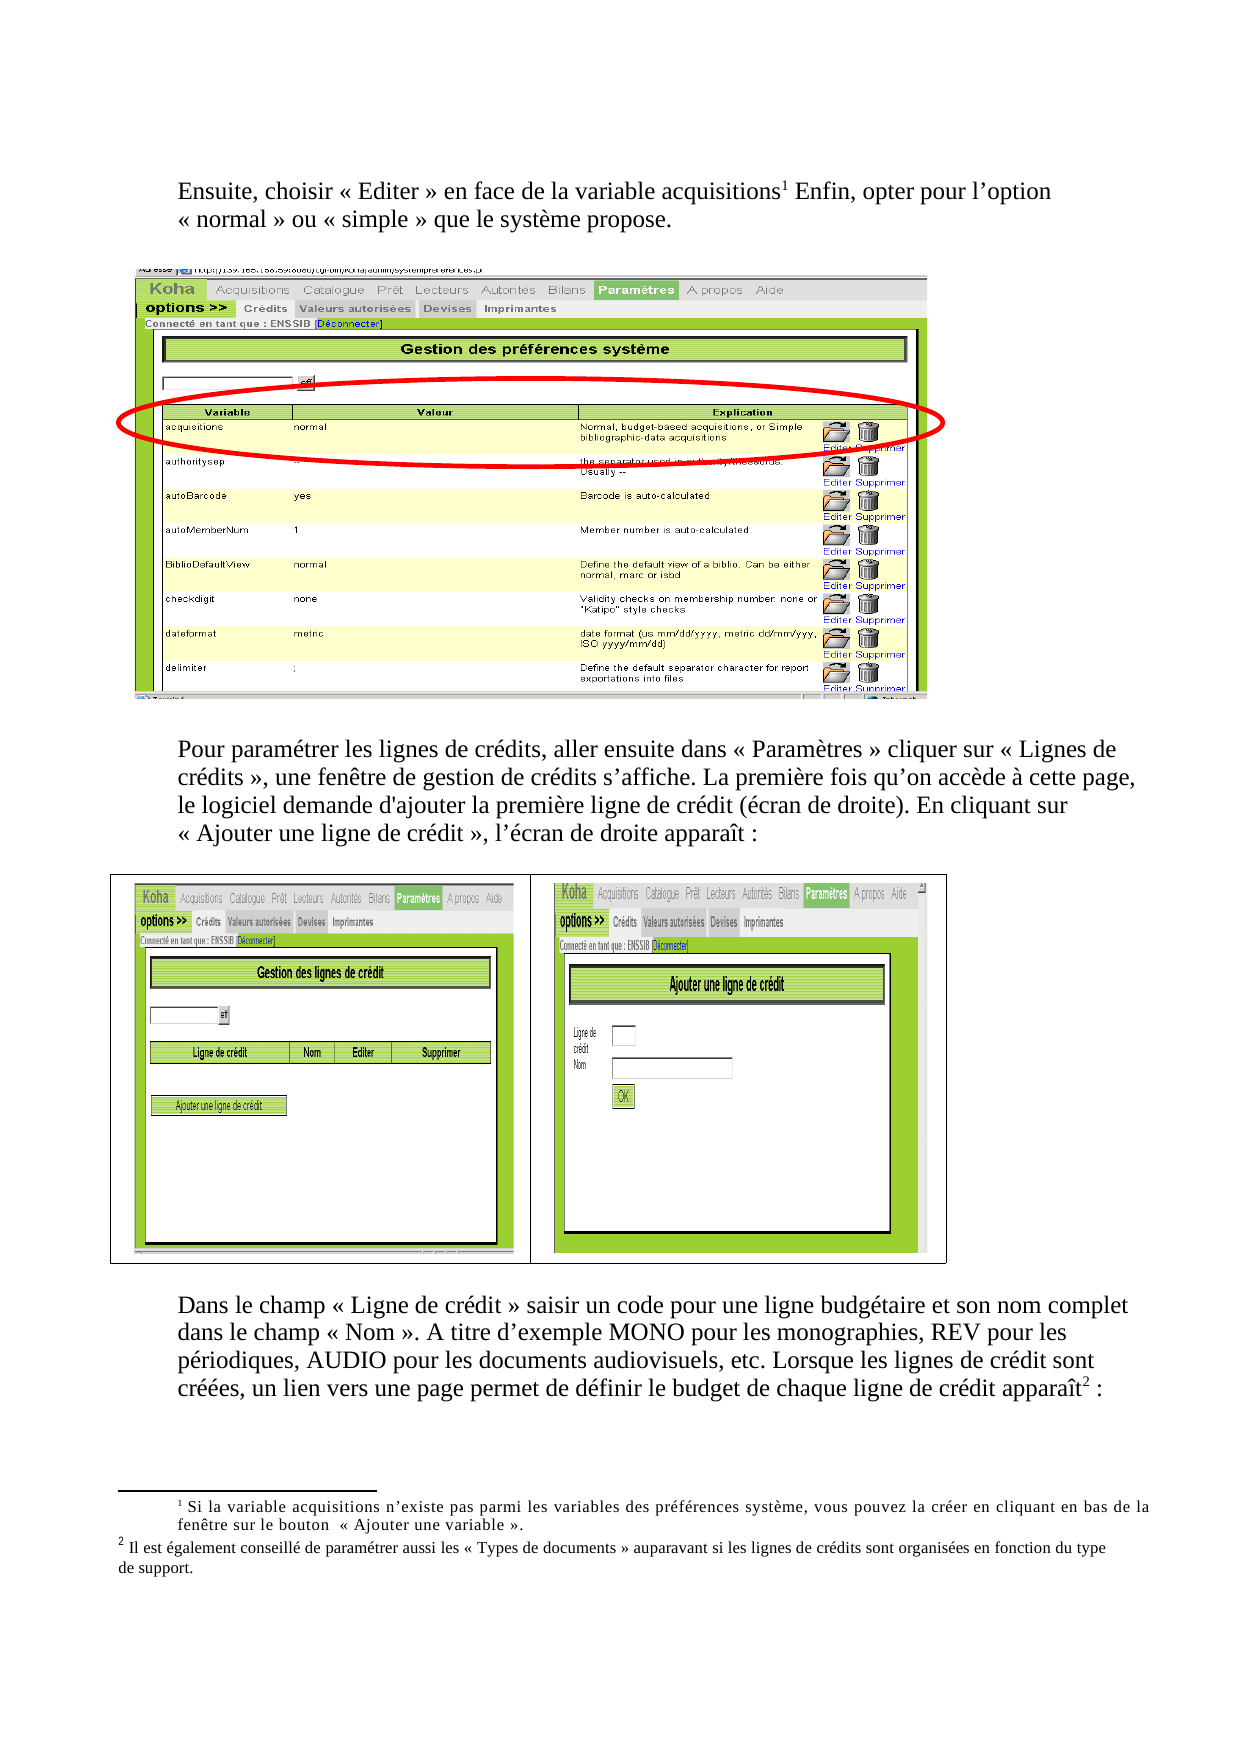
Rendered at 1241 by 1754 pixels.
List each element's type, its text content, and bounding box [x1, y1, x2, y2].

table_header [111, 875, 530, 1263]
text Pour paramétrer les lignes de crédits, aller ensuite dans « Paramètres » cliquer sur « Lignes de crédits », une fenêtre de gestion de crédits s’affiche. La première fois qu’on accède à cette page, le logiciel demande d'ajouter la première ligne de crédit (écran de droite). En cliquant sur « Ajouter une ligne de crédit », l’écran de droite apparaît : [177, 736, 1152, 846]
text Ensuite, choisir « Editer » en face de la variable acquisitions Enfin, opter pour l’option « normal » ou « simple » que le système propose. [177, 177, 1152, 233]
picture [554, 883, 928, 1253]
picture [134, 438, 928, 699]
text Dans le champ « Ligne de crédit » saisir un code pour une ligne budgétaire et son nom complet dans le champ « Nom ». A titre d’exemple MONO pour les monographies, REV pour les périodiques, AUDIO pour les documents audiovisuels, etc. Lorsque les lignes de crédit sont créées, un lien vers une page permet de définir le budget de chaque ligne de crédit apparaît : [177, 1291, 1152, 1402]
picture [134, 381, 928, 464]
picture [134, 883, 514, 1254]
table_header [531, 875, 946, 1263]
text Il est également conseillé de paramétrer aussi les « Types de documents » auparavant si les lignes de crédits sont organisées en fonction du type de support. [118, 1534, 1107, 1577]
picture [134, 269, 928, 407]
text Si la variable acquisitions n’existe pas parmi les variables des préférences système, vous pouvez la créer en cliquant en bas de la fenêtre sur le bouton « Ajouter une variable ». [177, 1497, 1152, 1534]
